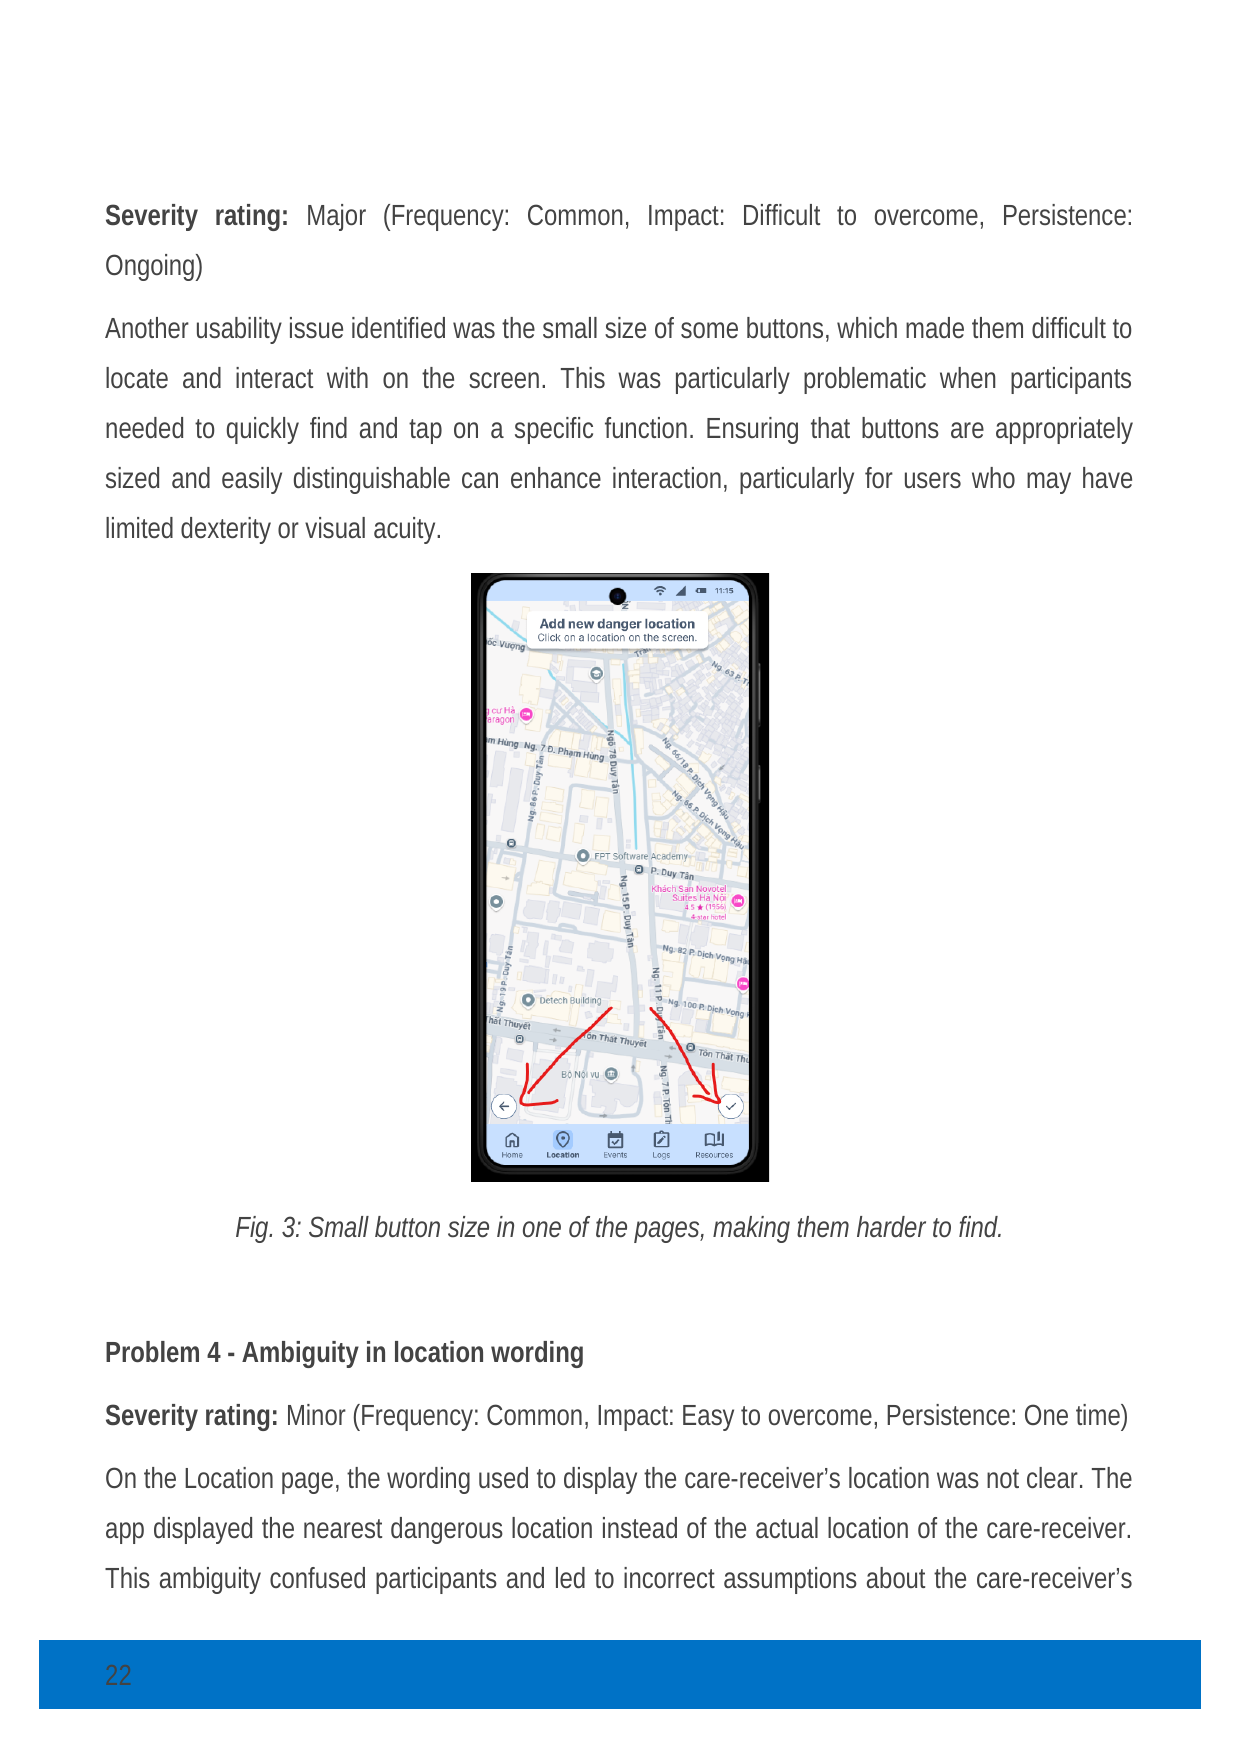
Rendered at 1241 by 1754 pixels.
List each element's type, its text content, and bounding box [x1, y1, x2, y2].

text Severity rating: Major (Frequency: Common, Impact: Difficult to overcome, Persistence: Ongoing) [105, 198, 1135, 282]
text Another usability issue identified was the small size of some buttons, which made them difficult to locate and interact with on the screen. This was particularly problematic when participants needed to quickly find and tap on a specific function. Ensuring that buttons are appropriately sized and easily distinguishable can enhance interaction, particularly for users who may have limited dexterity or visual acuity. [105, 311, 1135, 544]
text Severity rating: Minor (Frequency: Common, Impact: Easy to overcome, Persistence: One time) [105, 1398, 1135, 1432]
text Fig. 3: Small button size in one of the pages, making them harder to find. [105, 1210, 1135, 1244]
text Problem 4 - Ambiguity in location wording [105, 1336, 1135, 1369]
text On the Location page, the wording used to display the care-receiver’s location was not clear. The app displayed the nearest dangerous location instead of the actual location of the care-receiver. This ambiguity confused participants and led to incorrect assumptions about the care-receiver’s [105, 1461, 1135, 1594]
picture [471, 573, 770, 1182]
